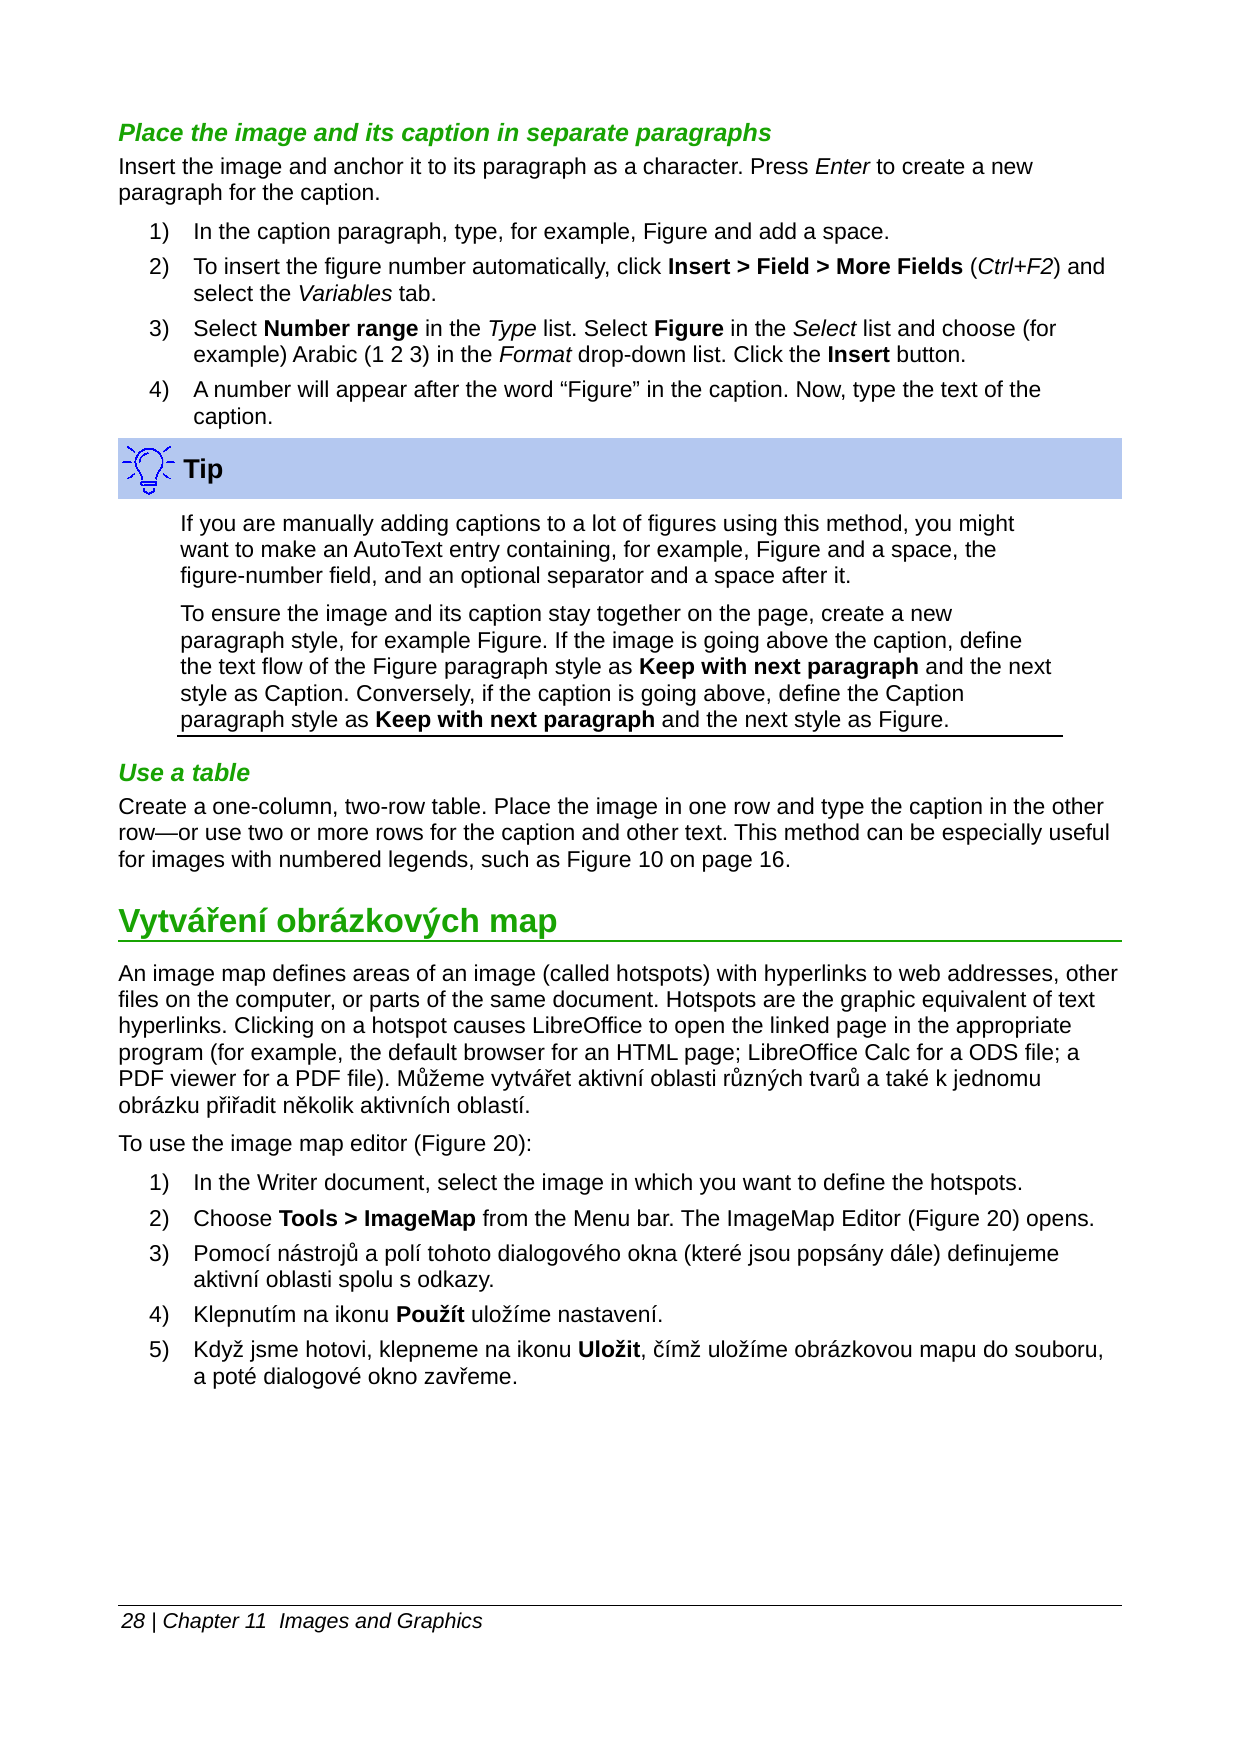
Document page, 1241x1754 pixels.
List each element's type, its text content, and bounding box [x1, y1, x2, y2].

text An image map defines areas of an image (called hotspots) with hyperlinks to web addresses, other files on the computer, or parts of the same document. Hotspots are the graphic equivalent of text hyperlinks. Clicking on a hotspot causes LibreOffice to open the linked page in the appropriate program (for example, the default browser for an HTML page; LibreOffice Calc for a ODS file; a PDF viewer for a PDF file). Můžeme vytvářet aktivní oblasti různých tvarů a také k jednomu obrázku přiřadit několik aktivních oblastí. [118, 960, 1122, 1118]
list In the Writer document, select the image in which you want to define the hotspots. [169, 1169, 1122, 1196]
list Klepnutím na ikonu Použít uložíme nastavení. [169, 1301, 1122, 1328]
subtitle Place the image and its caption in separate paragraphs [118, 118, 1122, 147]
list Select Number range in the Type list. Select Figure in the Select list and choose (for example) Arabic (1 2 3) in the Format drop-down list. Click the Insert button. [169, 315, 1122, 367]
list Insert the image and anchor it to its paragraph as a character. Press Enter to create a new paragraph for the caption. [118, 153, 1122, 206]
text If you are manually adding captions to a lot of figures using this method, you might want to make an AutoText entry containing, for example, Figure and a space, the figure-number field, and an optional separator and a space after it. [177, 507, 1063, 589]
subtitle Tip [179, 438, 1122, 499]
subtitle Use a table [118, 758, 1122, 787]
text Create a one-column, two-row table. Place the image in one row and type the caption in the other row—or use two or more rows for the caption and other text. This method can be especially useful for images with numbered legends, such as Figure 10 on page 16. [118, 793, 1122, 872]
list Pomocí nástrojů a polí tohoto dialogového okna (které jsou popsány dále) definujeme aktivní oblasti spolu s odkazy. [169, 1240, 1122, 1292]
list To insert the figure number automatically, click Insert > Field > More Fields (Ctrl+F2) and select the Variables tab. [169, 253, 1122, 306]
list Když jsme hotovi, klepneme na ikonu Uložit, čímž uložíme obrázkovou mapu do souboru, a poté dialogové okno zavřeme. [169, 1336, 1122, 1389]
picture [119, 438, 179, 499]
subtitle Vytváření obrázkových map [118, 902, 1122, 940]
list In the caption paragraph, type, for example, Figure and add a space. [169, 218, 1122, 244]
list A number will appear after the word “Figure” in the caption. Now, type the text of the caption. [169, 376, 1122, 429]
list To use the image map editor (Figure 20): [118, 1130, 1122, 1157]
list Choose Tools > ImageMap from the Menu bar. The ImageMap Editor (Figure 20) opens. [169, 1204, 1122, 1231]
text To ensure the image and its caption stay together on the page, create a new paragraph style, for example Figure. If the image is going above the caption, define the text flow of the Figure paragraph style as Keep with next paragraph and the next style as Caption. Conversely, if the caption is going above, define the Caption paragraph style as Keep with next paragraph and the next style as Figure. [177, 597, 1063, 735]
